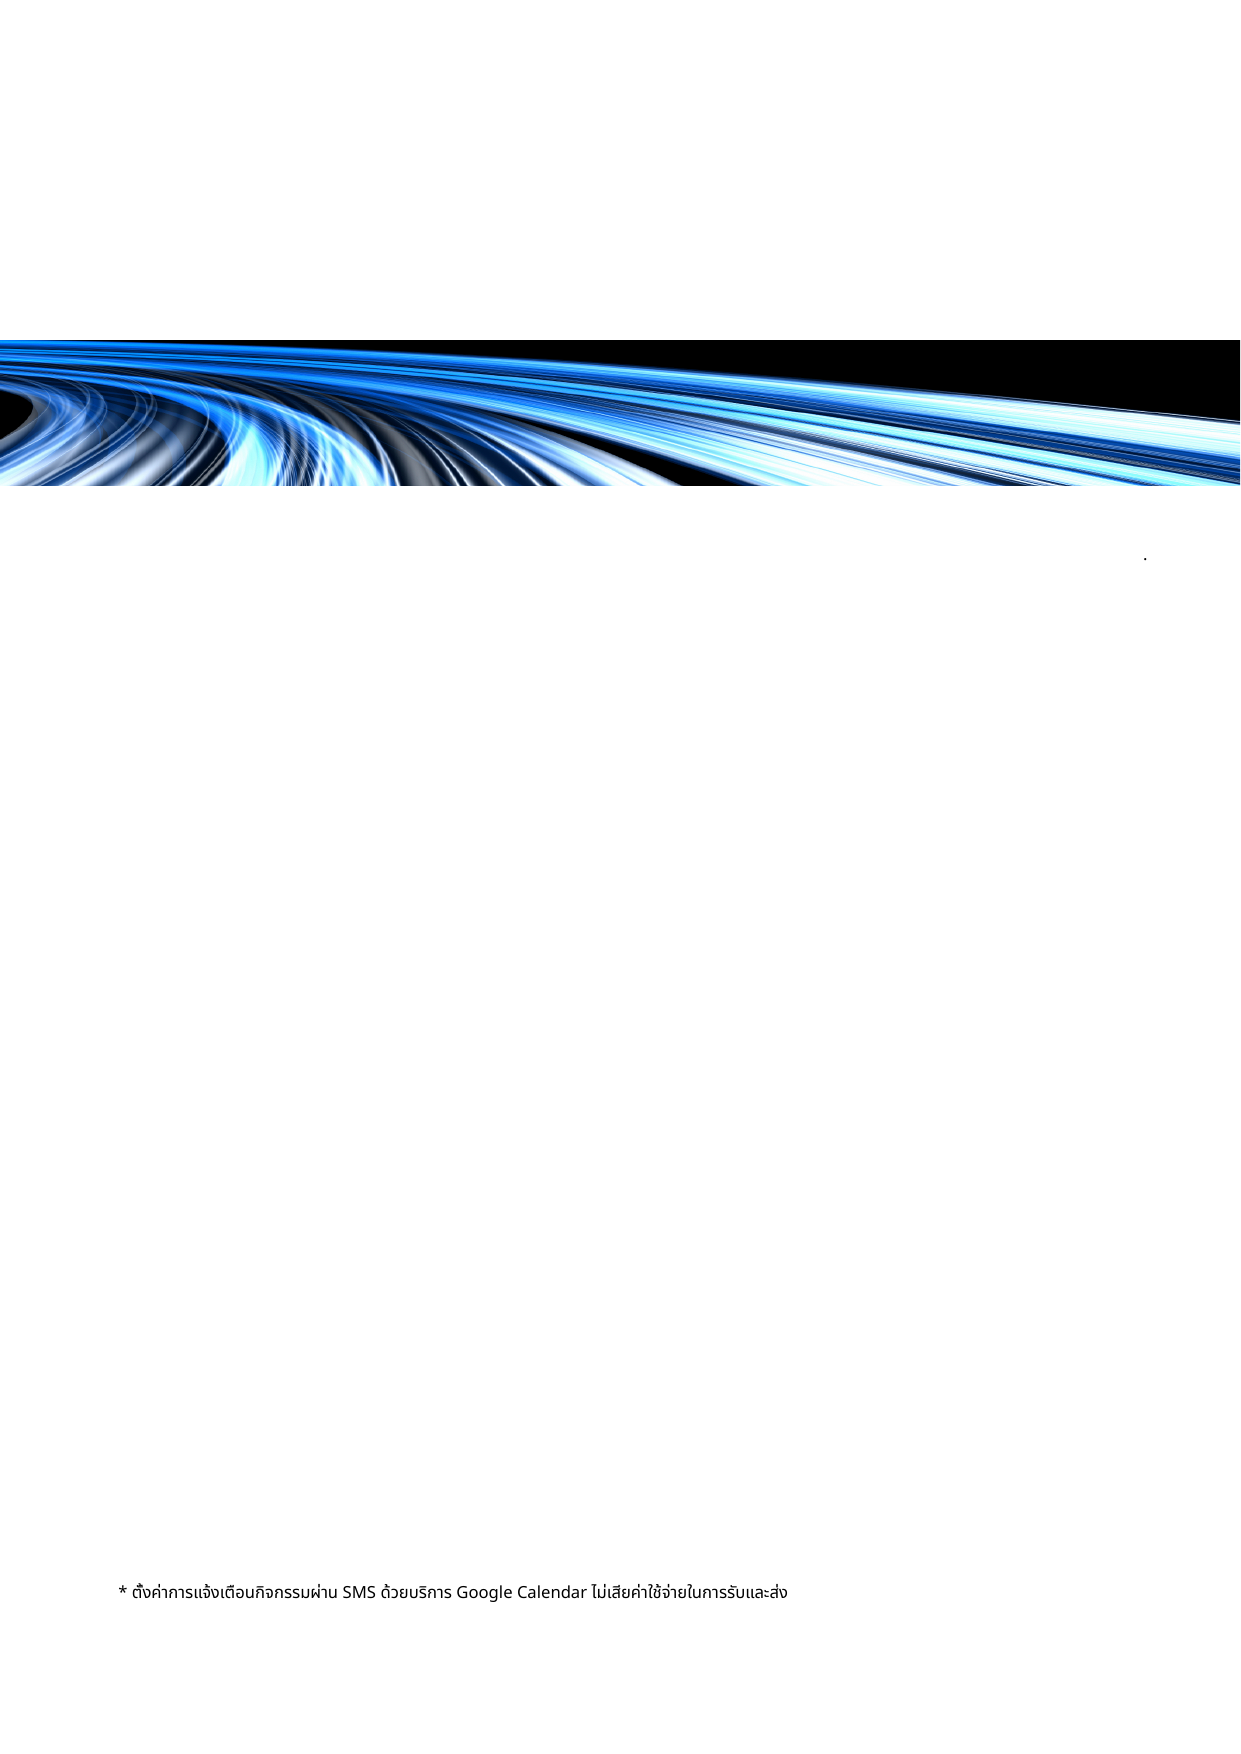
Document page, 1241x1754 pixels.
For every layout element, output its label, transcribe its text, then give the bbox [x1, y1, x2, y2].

text . [647, 543, 1152, 566]
picture [0, 340, 1241, 486]
